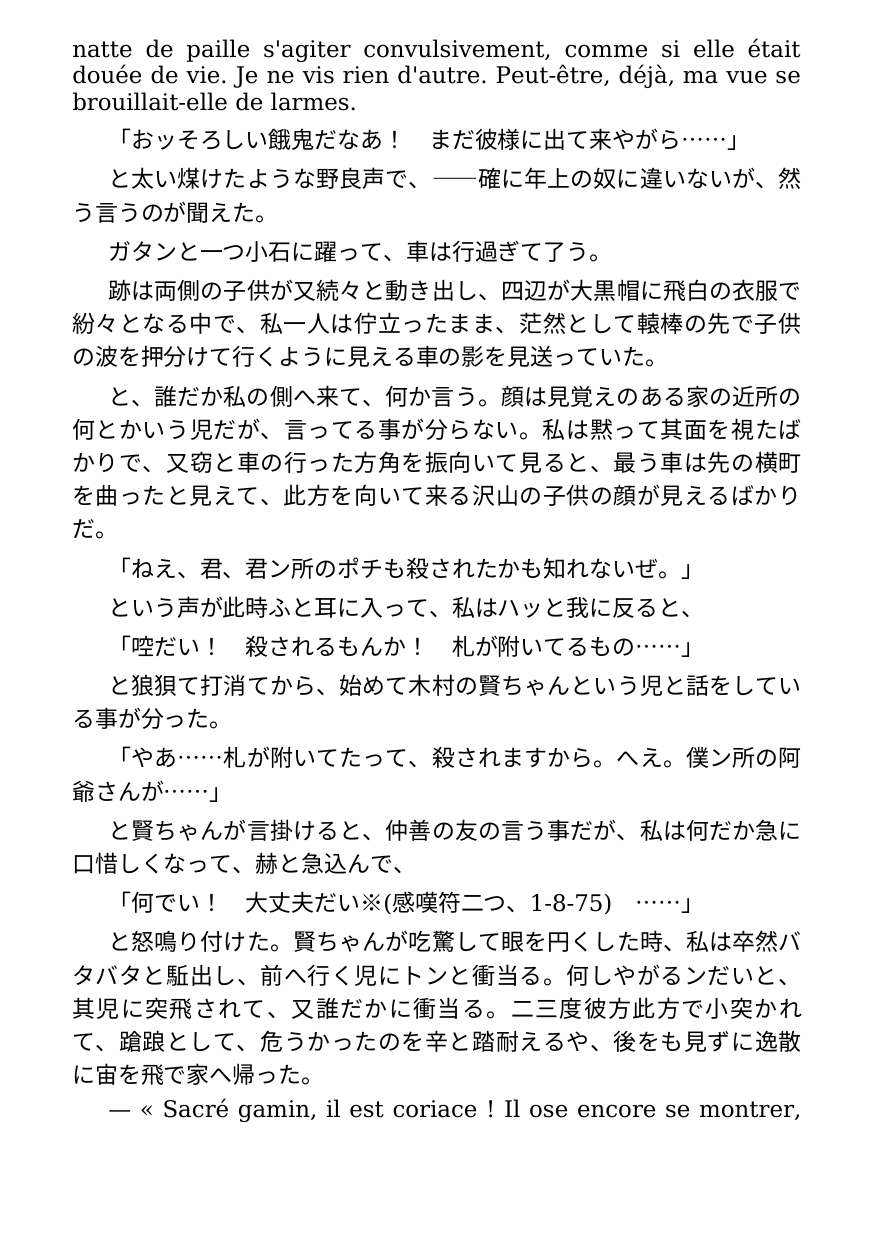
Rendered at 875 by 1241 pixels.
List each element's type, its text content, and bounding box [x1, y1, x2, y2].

text 「やあ……札が附いてたって、殺されますから。へえ。僕ン所の阿爺さんが……」 [72, 740, 802, 807]
text natte de paille s'agiter convulsivement, comme si elle était douée de vie. Je ne vis rien d'autre. Peut-être, déjà, ma vue se brouillait-elle de larmes. [72, 36, 802, 116]
text ガタンと一つ小石に躍って、車は行過ぎて了う。 [72, 233, 802, 267]
text と狼狽て打消てから、始めて木村の賢ちゃんという児と話をしている事が分った。 [72, 668, 802, 734]
text と、誰だか私の側へ来て、何か言う。顔は見覚えのある家の近所の何とかいう児だが、言ってる事が分らない。私は黙って其面を視たばかりで、又窃と車の行った方角を振向いて見ると、最う車は先の横町を曲ったと見えて、此方を向いて来る沢山の子供の顔が見えるばかりだ。 [72, 378, 802, 544]
text という声が此時ふと耳に入って、私はハッと我に反ると、 [72, 589, 802, 623]
text 「啌だい！ 殺されるもんか！ 札が附いてるもの……」 [72, 629, 802, 662]
text 「おッそろしい餓鬼だなあ！ まだ彼様に出て来やがら……」 [72, 122, 802, 155]
text と太い煤けたような野良声で、――確に年上の奴に違いないが、然う言うのが聞えた。 [72, 161, 802, 228]
text 「ねえ、君、君ン所のポチも殺されたかも知れないぜ。」 [72, 550, 802, 584]
text — « Sacré gamin, il est coriace ! Il ose encore se montrer, [72, 1096, 802, 1123]
text 「何でい！ 大丈夫だい※(感嘆符二つ、1-8-75) ……」 [72, 885, 802, 918]
text と怒鳴り付けた。賢ちゃんが吃驚して眼を円くした時、私は卒然バタバタと駈出し、前へ行く児にトンと衝当る。何しやがるンだいと、其児に突飛されて、又誰だかに衝当る。二三度彼方此方で小突かれて、蹌踉として、危うかったのを辛と踏耐えるや、後をも見ずに逸散に宙を飛で家へ帰った。 [72, 924, 802, 1090]
text 跡は両側の子供が又続々と動き出し、四辺が大黒帽に飛白の衣服で紛々となる中で、私一人は佇立ったまま、茫然として轅棒の先で子供の波を押分けて行くように見える車の影を見送っていた。 [72, 273, 802, 372]
text と賢ちゃんが言掛けると、仲善の友の言う事だが、私は何だか急に口惜しくなって、赫と急込んで、 [72, 813, 802, 879]
